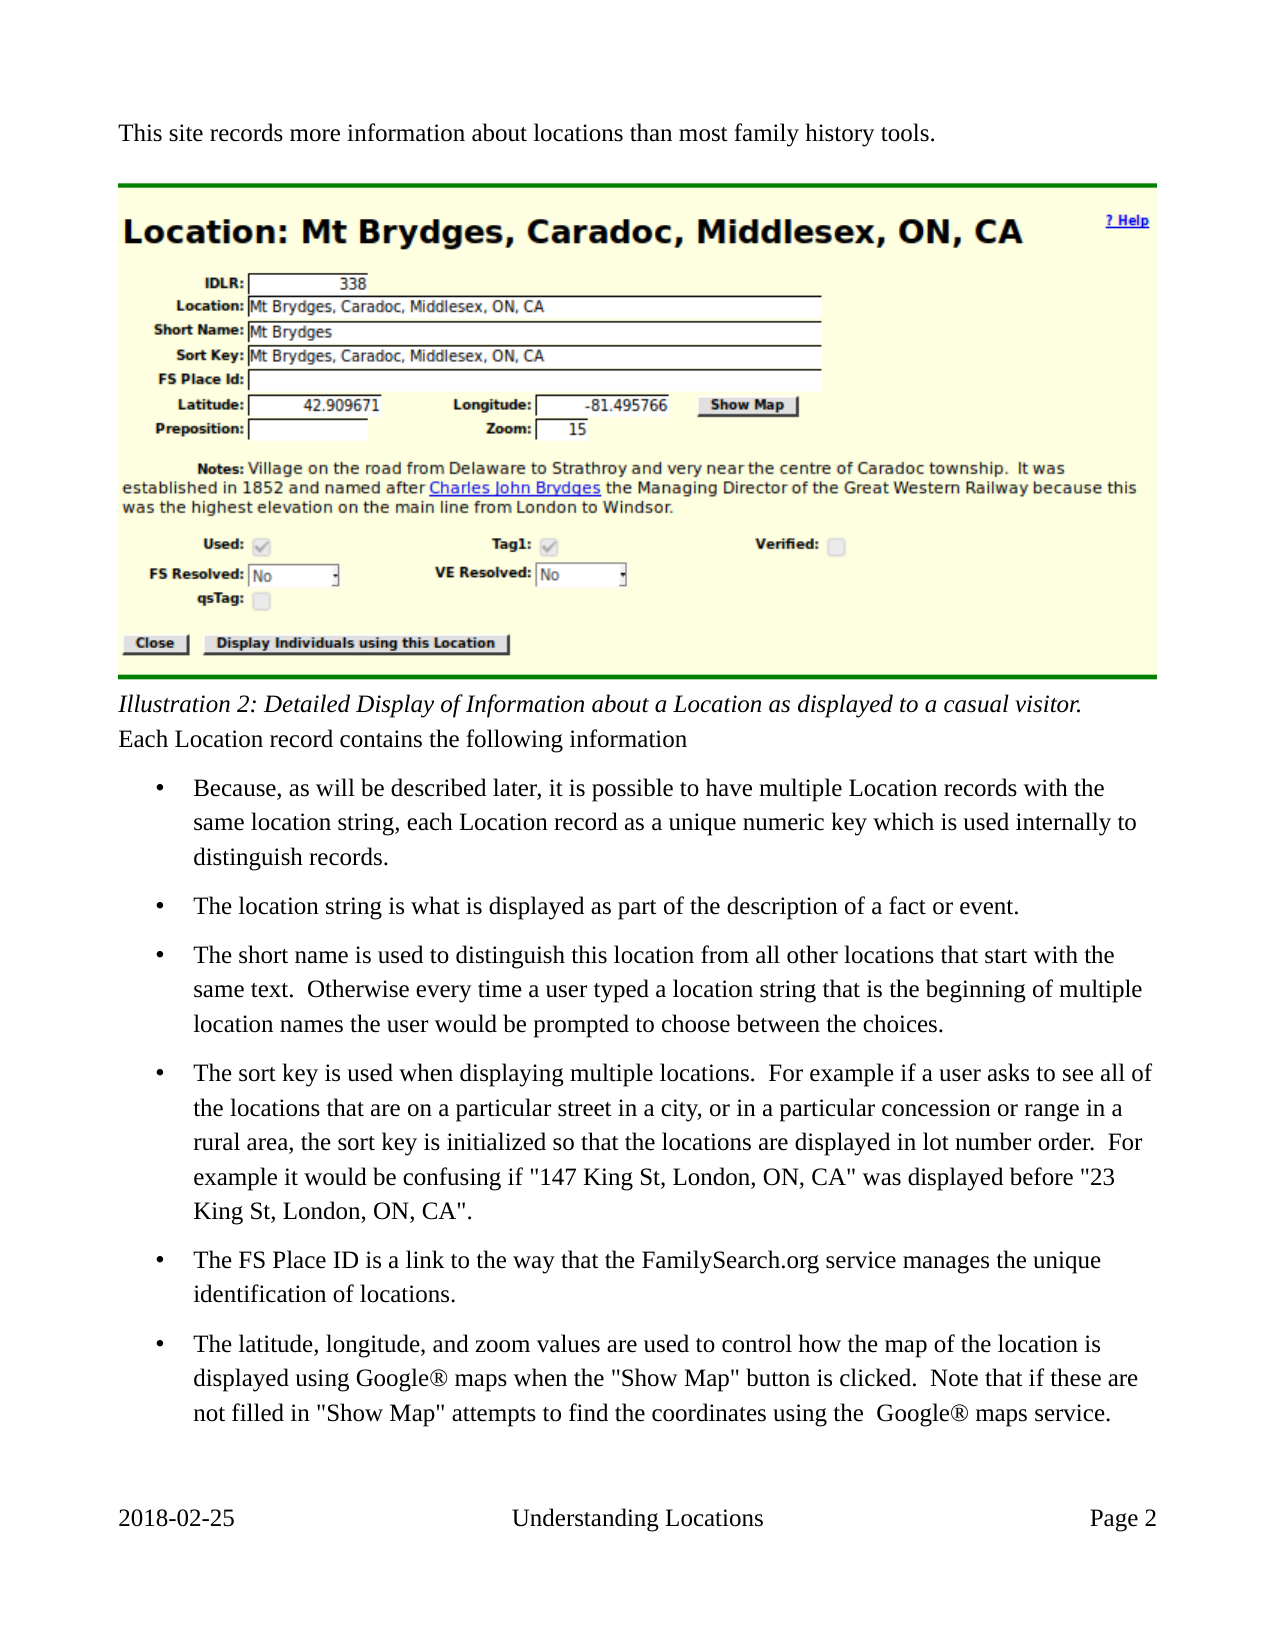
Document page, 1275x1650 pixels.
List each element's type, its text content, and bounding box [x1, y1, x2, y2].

text Illustration 2: Detailed Display of Information about a Location as displayed to a casual visitor. [118, 684, 1157, 718]
text This site records more information about locations than most family history tools. [118, 118, 1157, 147]
list Because, as will be described later, it is possible to have multiple Location records with the same location string, each Location record as a unique numeric key which is used internally to distinguish records. [156, 773, 1157, 871]
text [118, 167, 1157, 179]
list The latitude, longitude, and zoom values are used to control how the map of the location is displayed using Google® maps when the "Show Map" button is clicked. Note that if these are not filled in "Show Map" attempts to find the coordinates using the Google® maps service. [156, 1329, 1157, 1426]
list The location string is what is displayed as part of the description of a fact or event. [156, 891, 1157, 920]
list The sort key is used when displaying multiple locations. For example if a user asks to see all of the locations that are on a particular street in a city, or in a particular concession or range in a rural area, the sort key is initialized so that the locations are displayed in lot number order. For example it would be confusing if "147 King St, London, ON, CA" was displayed before "23 King St, London, ON, CA". [156, 1058, 1157, 1225]
picture [118, 179, 1157, 684]
list The FS Place ID is a link to the way that the FamilySearch.org service manages the unique identification of locations. [156, 1245, 1157, 1308]
text Each Location record contains the following information [118, 718, 1157, 753]
list The short name is used to distinguish this location from all other locations that start with the same text. Otherwise every time a user typed a location string that is the beginning of multiple location names the user would be prompted to choose between the choices. [156, 940, 1157, 1038]
